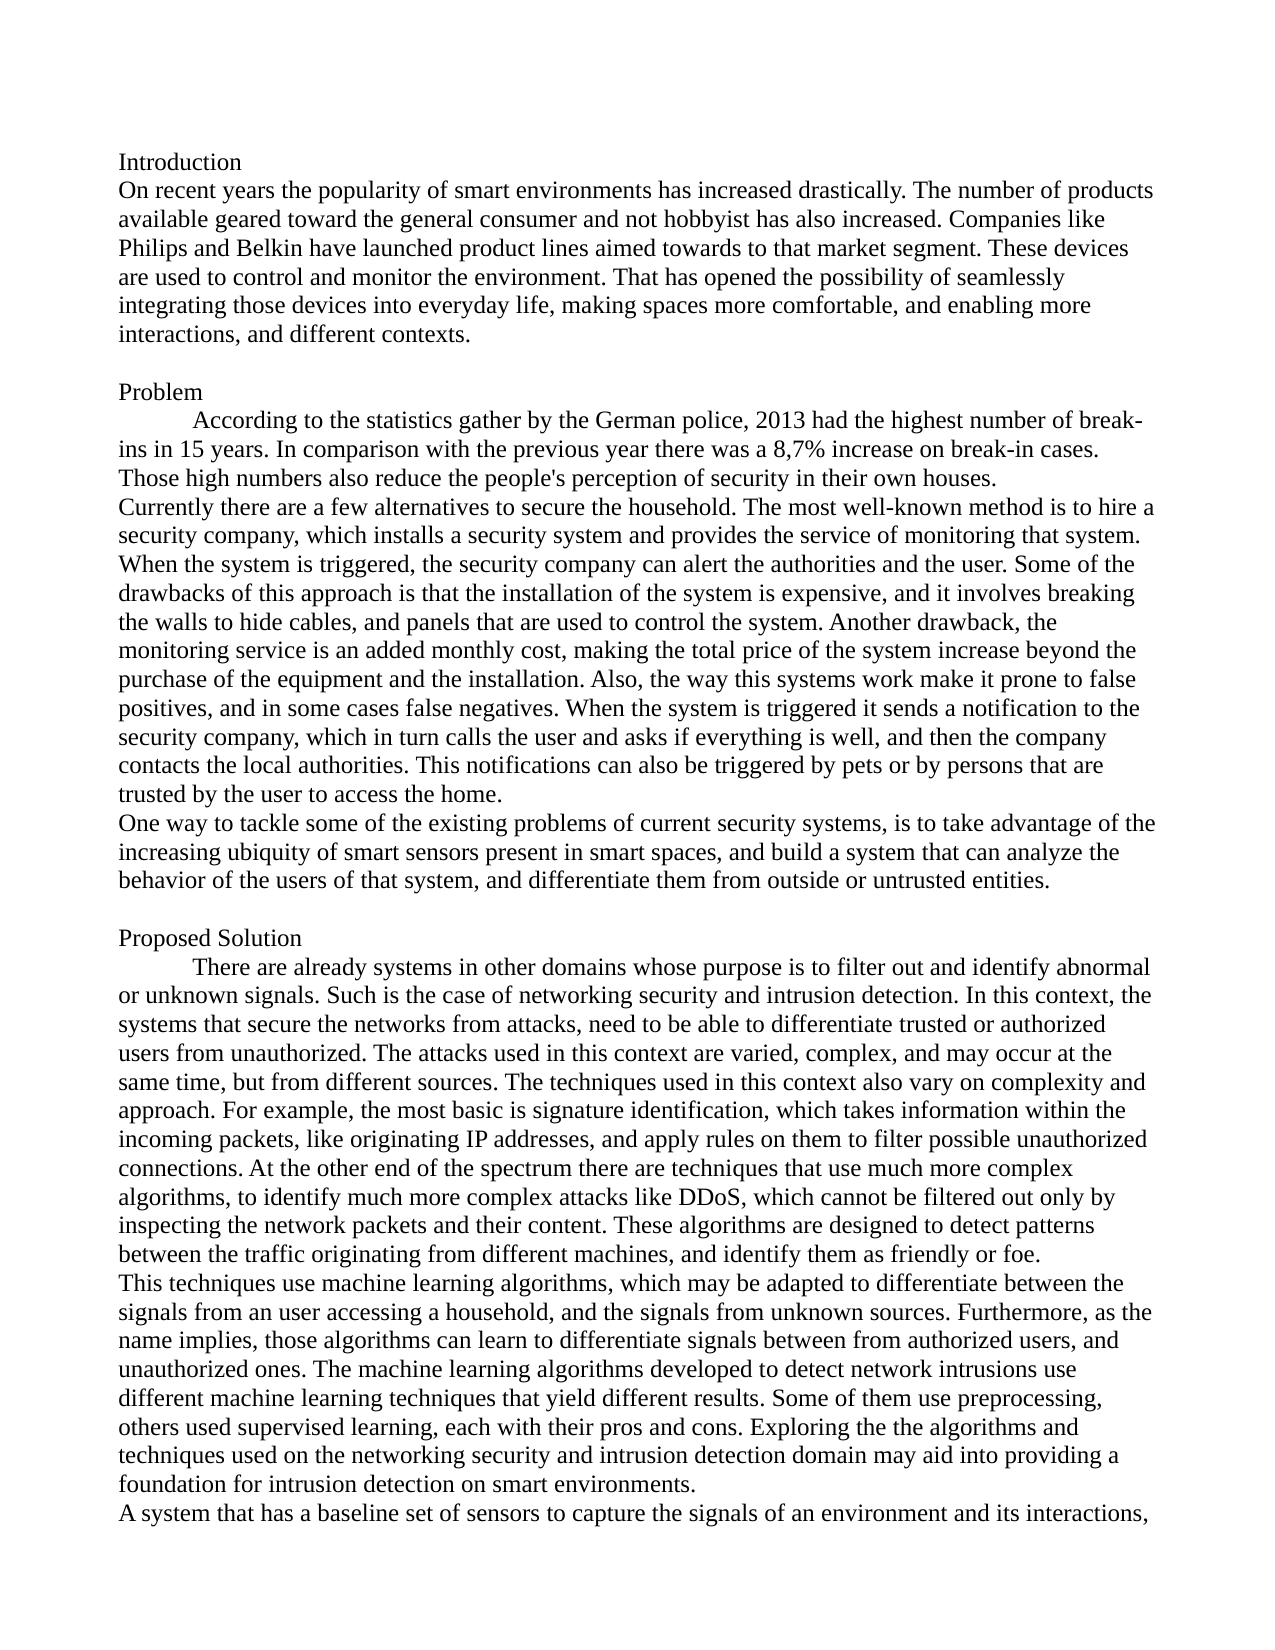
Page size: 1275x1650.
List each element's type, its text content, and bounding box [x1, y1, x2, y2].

text According to the statistics gather by the German police, 2013 had the highest number of break-ins in 15 years. In comparison with the previous year there was a 8,7% increase on break-in cases. Those high numbers also reduce the people's perception of security in their own houses. [118, 406, 1157, 492]
text There are already systems in other domains whose purpose is to filter out and identify abnormal or unknown signals. Such is the case of networking security and intrusion detection. In this context, the systems that secure the networks from attacks, need to be able to differentiate trusted or authorized users from unauthorized. The attacks used in this context are varied, complex, and may occur at the same time, but from different sources. The techniques used in this context also vary on complexity and approach. For example, the most basic is signature identification, which takes information within the incoming packets, like originating IP addresses, and apply rules on them to filter possible unauthorized connections. At the other end of the spectrum there are techniques that use much more complex algorithms, to identify much more complex attacks like DDoS, which cannot be filtered out only by inspecting the network packets and their content. These algorithms are designed to detect patterns between the traffic originating from different machines, and identify them as friendly or foe. [118, 952, 1157, 1268]
text One way to tackle some of the existing problems of current security systems, is to take advantage of the increasing ubiquity of smart sensors present in smart spaces, and build a system that can analyze the behavior of the users of that system, and differentiate them from outside or untrusted entities. [118, 808, 1157, 894]
text Introduction [118, 147, 1157, 176]
text On recent years the popularity of smart environments has increased drastically. The number of products available geared toward the general consumer and not hobbyist has also increased. Companies like Philips and Belkin have launched product lines aimed towards to that market segment. These devices are used to control and monitor the environment. That has opened the possibility of seamlessly integrating those devices into everyday life, making spaces more comfortable, and enabling more interactions, and different contexts. [118, 176, 1157, 348]
text A system that has a baseline set of sensors to capture the signals of an environment and its interactions, [118, 1498, 1157, 1527]
text Proposed Solution [118, 923, 1157, 952]
text This techniques use machine learning algorithms, which may be adapted to differentiate between the signals from an user accessing a household, and the signals from unknown sources. Furthermore, as the name implies, those algorithms can learn to differentiate signals between from authorized users, and unauthorized ones. The machine learning algorithms developed to detect network intrusions use different machine learning techniques that yield different results. Some of them use preprocessing, others used supervised learning, each with their pros and cons. Exploring the the algorithms and techniques used on the networking security and intrusion detection domain may aid into providing a foundation for intrusion detection on smart environments. [118, 1268, 1157, 1498]
text Currently there are a few alternatives to secure the household. The most well-known method is to hire a security company, which installs a security system and provides the service of monitoring that system. When the system is triggered, the security company can alert the authorities and the user. Some of the drawbacks of this approach is that the installation of the system is expensive, and it involves breaking the walls to hide cables, and panels that are used to control the system. Another drawback, the monitoring service is an added monthly cost, making the total price of the system increase beyond the purchase of the equipment and the installation. Also, the way this systems work make it prone to false positives, and in some cases false negatives. When the system is triggered it sends a notification to the security company, which in turn calls the user and asks if everything is well, and then the company contacts the local authorities. This notifications can also be triggered by pets or by persons that are trusted by the user to access the home. [118, 492, 1157, 808]
text Problem [118, 377, 1157, 406]
